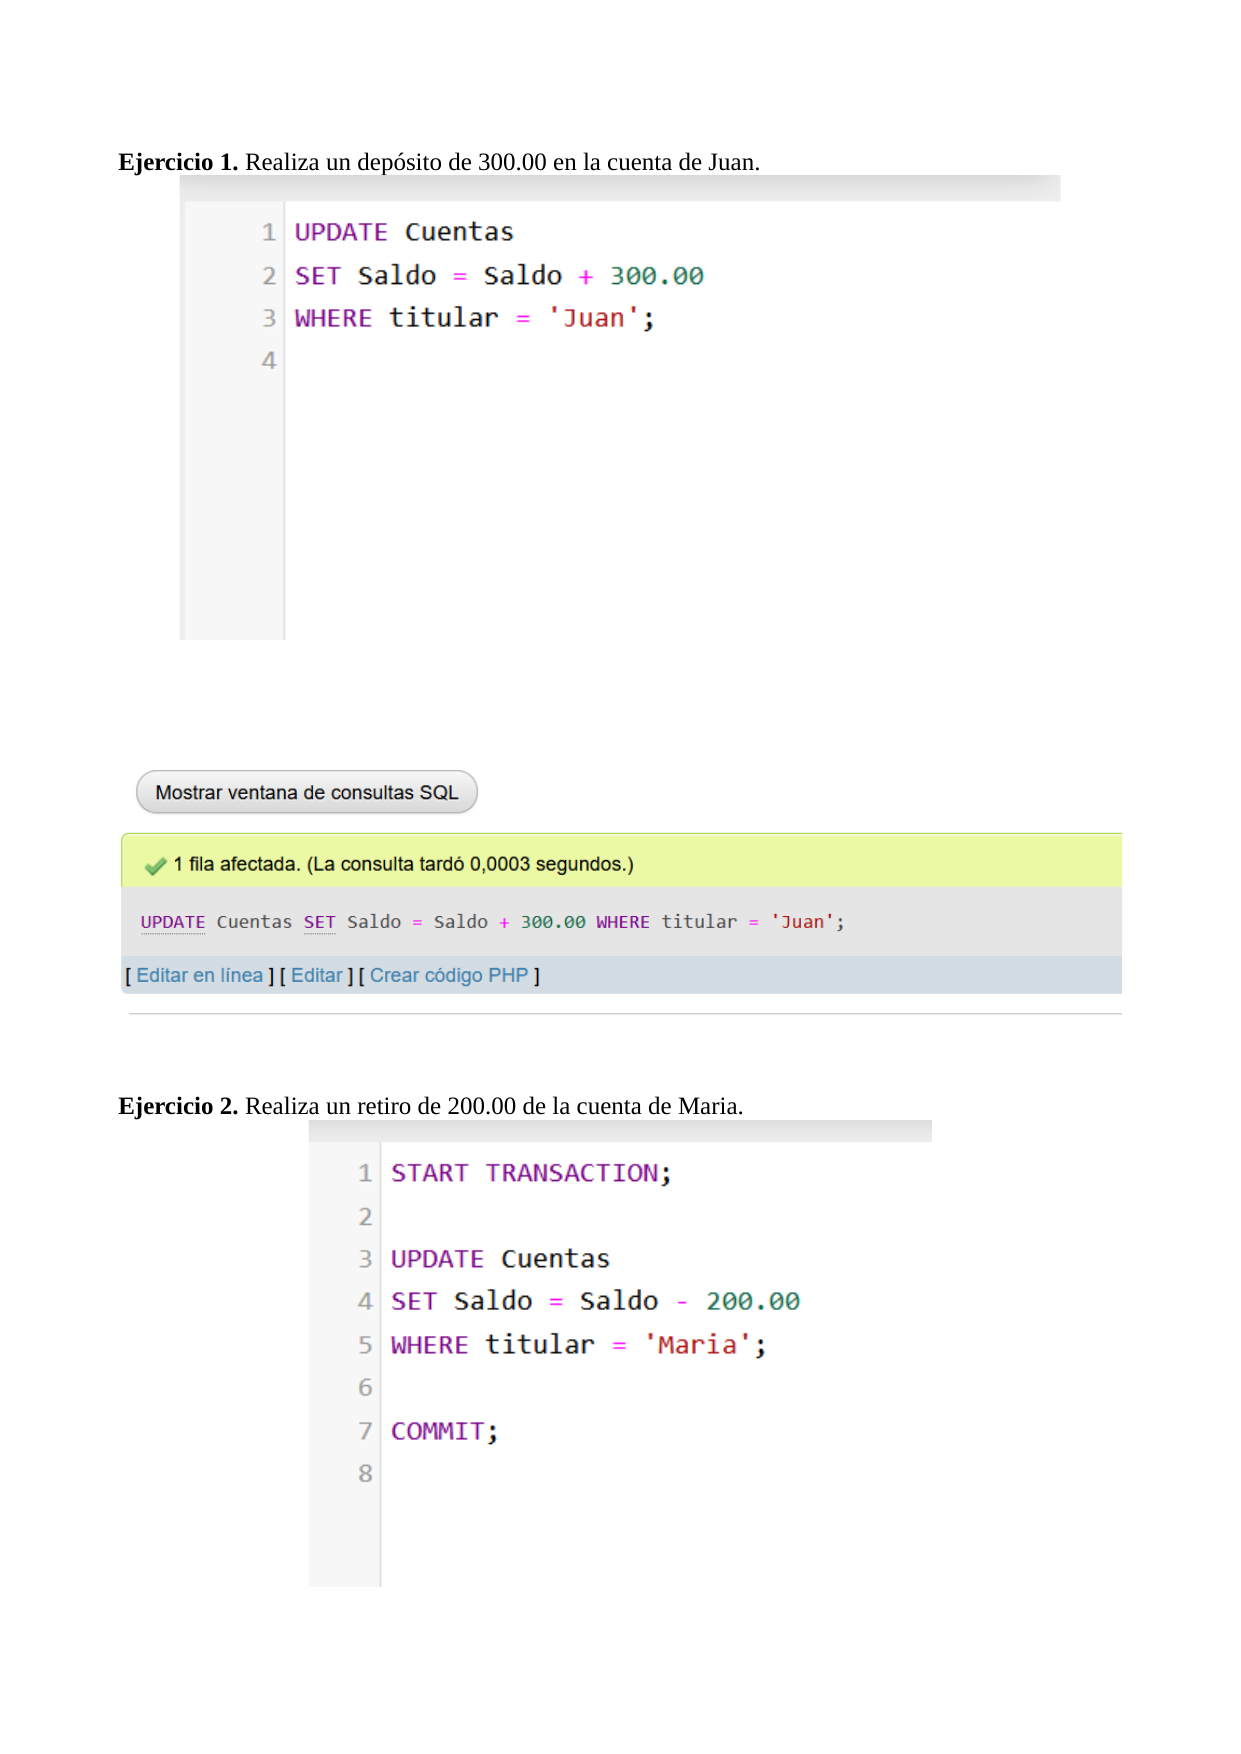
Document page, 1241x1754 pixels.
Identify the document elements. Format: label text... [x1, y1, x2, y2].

picture [308, 1120, 932, 1587]
picture [118, 754, 1123, 1063]
text Ejercicio 2. Realiza un retiro de 200.00 de la cuenta de Maria. [118, 1091, 1122, 1120]
text Ejercicio 1. Realiza un depósito de 300.00 en la cuenta de Juan. [118, 147, 1122, 176]
picture [179, 175, 1061, 640]
